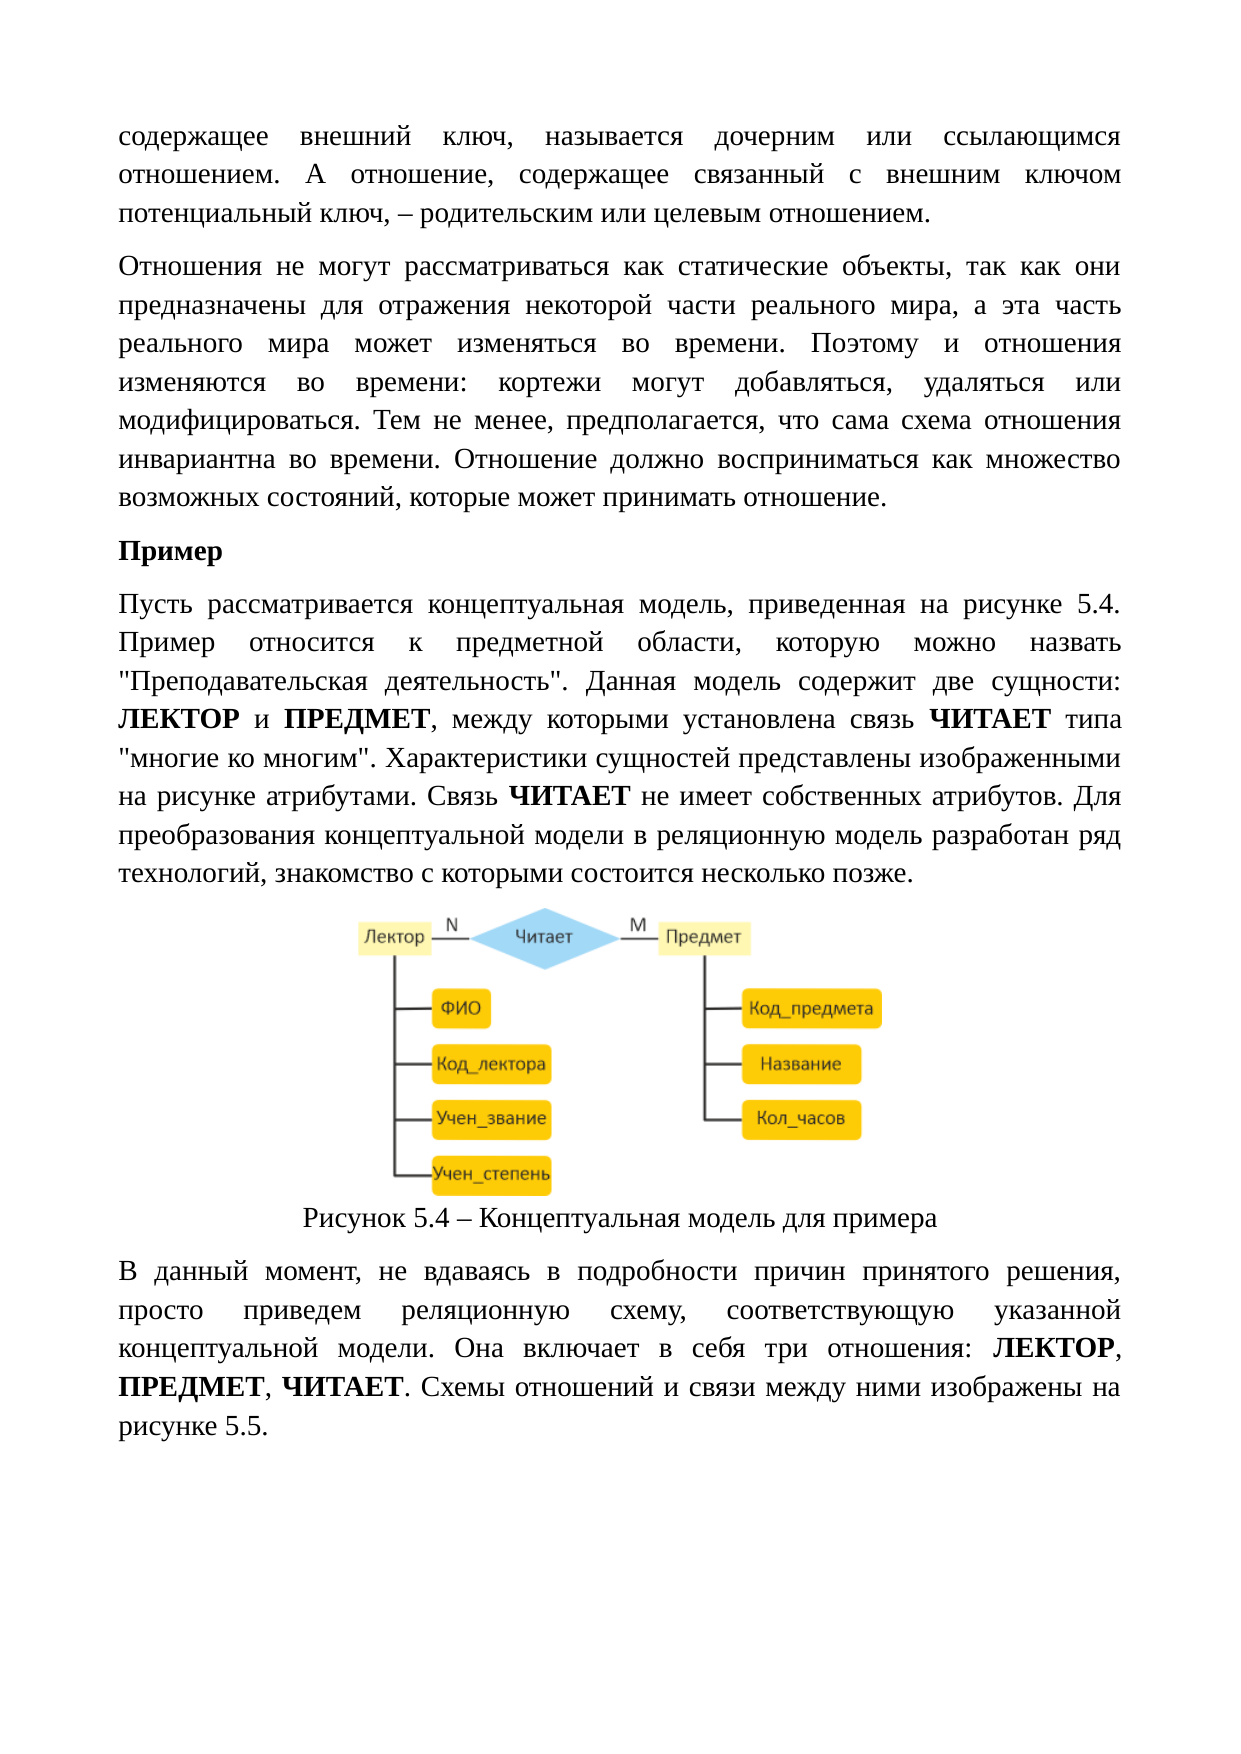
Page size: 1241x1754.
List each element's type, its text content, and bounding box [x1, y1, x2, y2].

text Отношения не могут рассматриваться как статические объекты, так как они предназначены для отражения некоторой части реального мира, а эта часть реального мира может изменяться во времени. Поэтому и отношения изменяются во времени: кортежи могут добавляться, удаляться или модифицироваться. Тем не менее, предполагается, что сама схема отношения инвариантна во времени. Отношение должно восприниматься как множество возможных состояний, которые может принимать отношение. [118, 248, 1122, 513]
picture [358, 908, 882, 1196]
text Пусть рассматривается концептуальная модель, приведенная на рисунке 5.4. Пример относится к предметной области, которую можно назвать "Преподавательская деятельность". Данная модель содержит две сущности: ЛЕКТОР и ПРЕДМЕТ, между которыми установлена связь ЧИТАЕТ типа "многие ко многим". Характеристики сущностей представлены изображенными на рисунке атрибутами. Связь ЧИТАЕТ не имеет собственных атрибутов. Для преобразования концептуальной модели в реляционную модель разработан ряд технологий, знакомство с которыми состоится несколько позже. [118, 586, 1122, 889]
text Пример [118, 533, 1122, 566]
text В данный момент, не вдаваясь в подробности причин принятого решения, просто приведем реляционную схему, соответствующую указанной концептуальной модели. Она включает в себя три отношения: ЛЕКТОР, ПРЕДМЕТ, ЧИТАЕТ. Схемы отношений и связи между ними изображены на рисунке 5.5. [118, 1253, 1122, 1441]
text Рисунок 5.4 – Концептуальная модель для примера [118, 909, 1122, 1234]
text содержащее внешний ключ, называется дочерним или ссылающимся отношением. А отношение, содержащее связанный с внешним ключом потенциальный ключ, – родительским или целевым отношением. [118, 118, 1122, 229]
